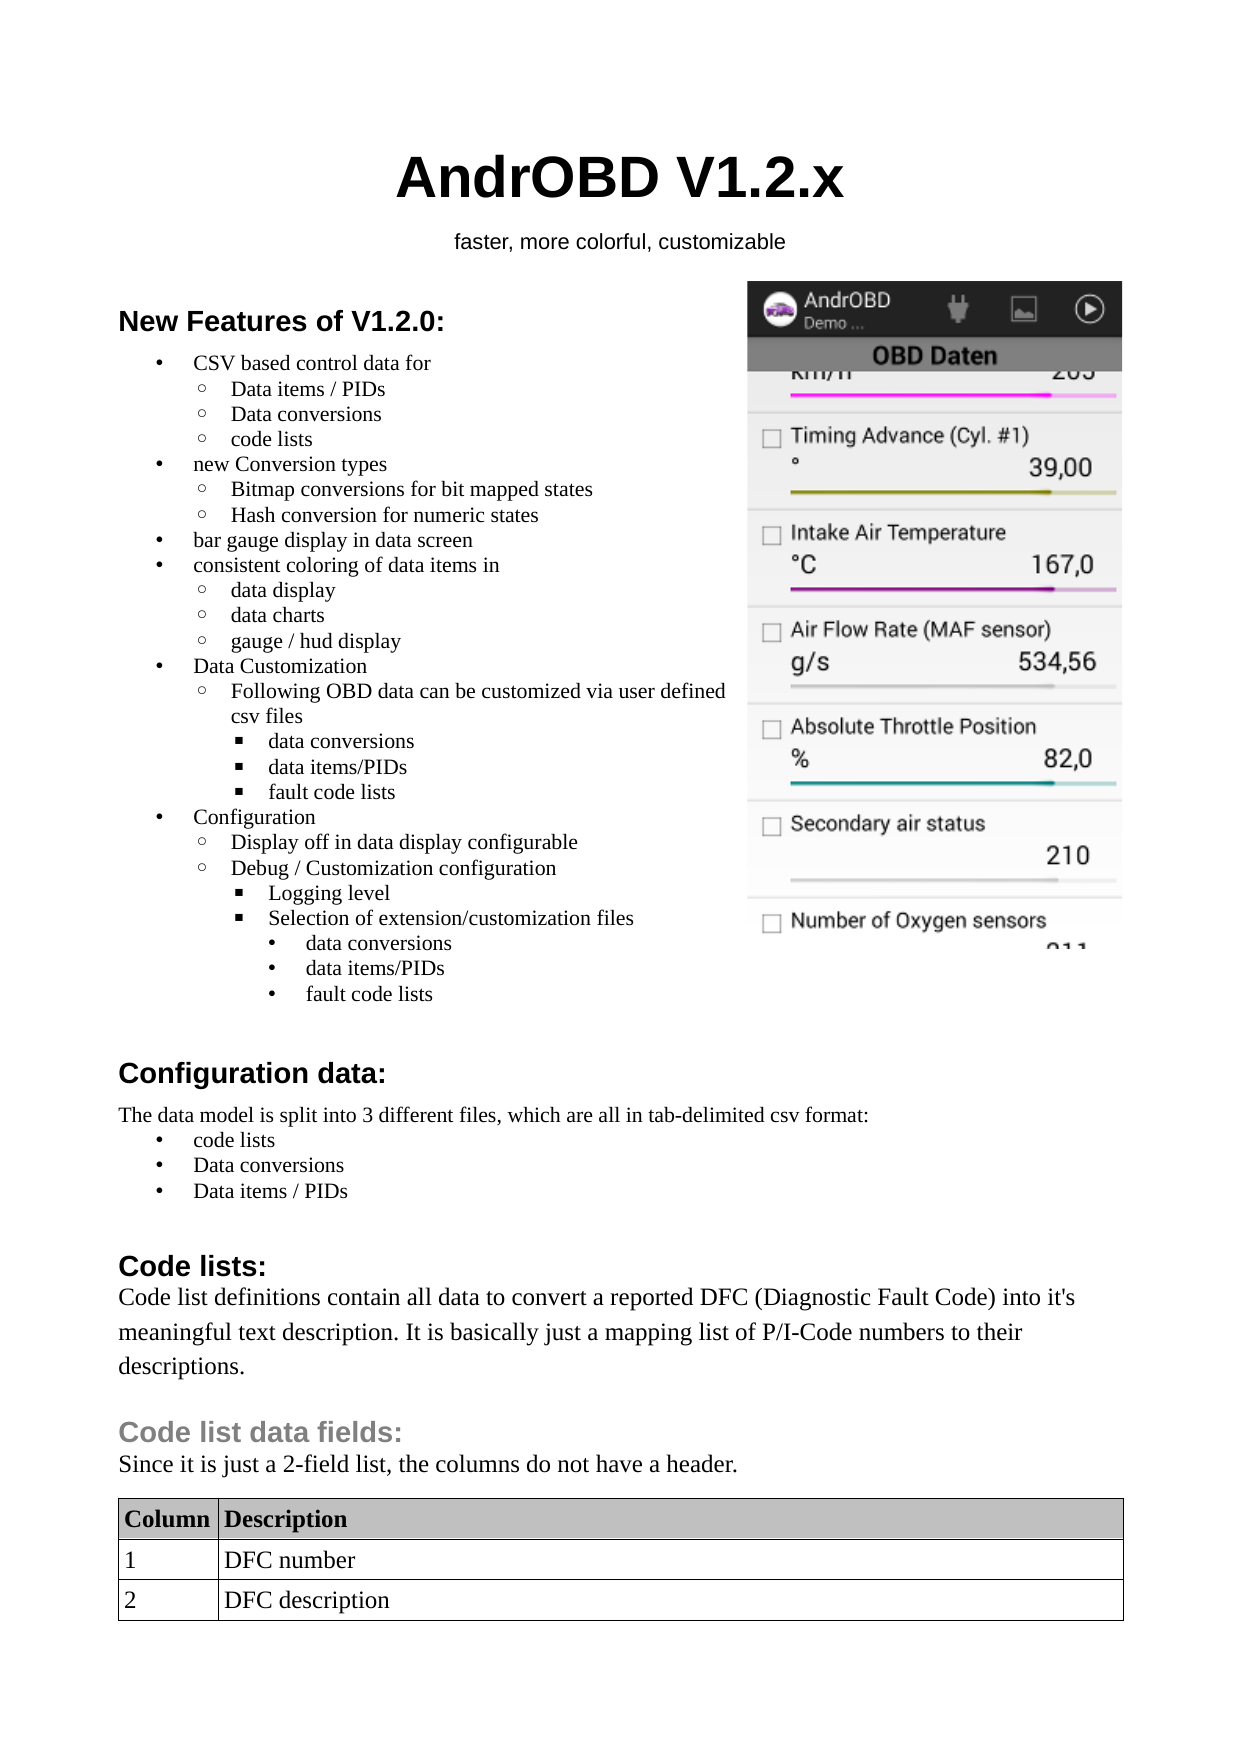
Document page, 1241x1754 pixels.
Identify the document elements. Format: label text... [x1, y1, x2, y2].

list Logging level [231, 880, 747, 905]
list fault code lists [268, 981, 1122, 1006]
text Code list definitions contain all data to convert a reported DFC (Diagnostic Fault Code) into it's meaningful text description. It is basically just a mapping list of P/I-Code numbers to their descriptions. [118, 1282, 1122, 1380]
list data display [193, 577, 747, 602]
list CSV based control data for [156, 350, 747, 376]
table_header Description [219, 1499, 1123, 1538]
list Bitmap conversions for bit mapped states [193, 476, 747, 502]
list Data items / PIDs [193, 376, 747, 401]
list Selection of extension/customization files [231, 905, 747, 930]
list gauge / hud display [193, 628, 747, 653]
list Data Customization [156, 653, 747, 678]
subtitle Code lists: [118, 1249, 1122, 1282]
list new Conversion types [156, 451, 747, 476]
list Display off in data display configurable [193, 829, 747, 854]
subtitle Code list data fields: [118, 1415, 1122, 1449]
list data items/PIDs [268, 955, 1122, 981]
table_cell DFC description [219, 1580, 1123, 1620]
table_cell 1 [119, 1540, 218, 1579]
list Following OBD data can be customized via user defined csv files [193, 678, 747, 728]
list Configuration [156, 804, 747, 829]
list data conversions [268, 930, 1122, 955]
subtitle Configuration data: [118, 1056, 1122, 1089]
list fault code lists [231, 779, 747, 804]
list data conversions [231, 728, 747, 754]
list Data items / PIDs [156, 1178, 1122, 1203]
text The data model is split into 3 different files, which are all in tab-delimited csv format: [118, 1102, 1122, 1127]
title AndrOBD V1.2.x [118, 143, 1122, 210]
list Data conversions [193, 401, 747, 426]
list code lists [156, 1127, 1122, 1152]
text Since it is just a 2-field list, the columns do not have a header. [118, 1449, 1122, 1477]
table_header Column [119, 1499, 218, 1538]
list bar gauge display in data screen [156, 527, 747, 552]
subtitle faster, more colorful, customizable [118, 229, 1122, 254]
list code lists [193, 426, 747, 451]
table_cell 2 [119, 1580, 218, 1620]
list Data conversions [156, 1152, 1122, 1178]
list Debug / Customization configuration [193, 854, 747, 880]
subtitle New Features of V1.2.0: [118, 304, 747, 338]
list Hash conversion for numeric states [193, 502, 747, 527]
list data items/PIDs [231, 754, 747, 779]
list data charts [193, 602, 747, 628]
list consistent coloring of data items in [156, 552, 747, 577]
table_cell DFC number [219, 1540, 1123, 1579]
